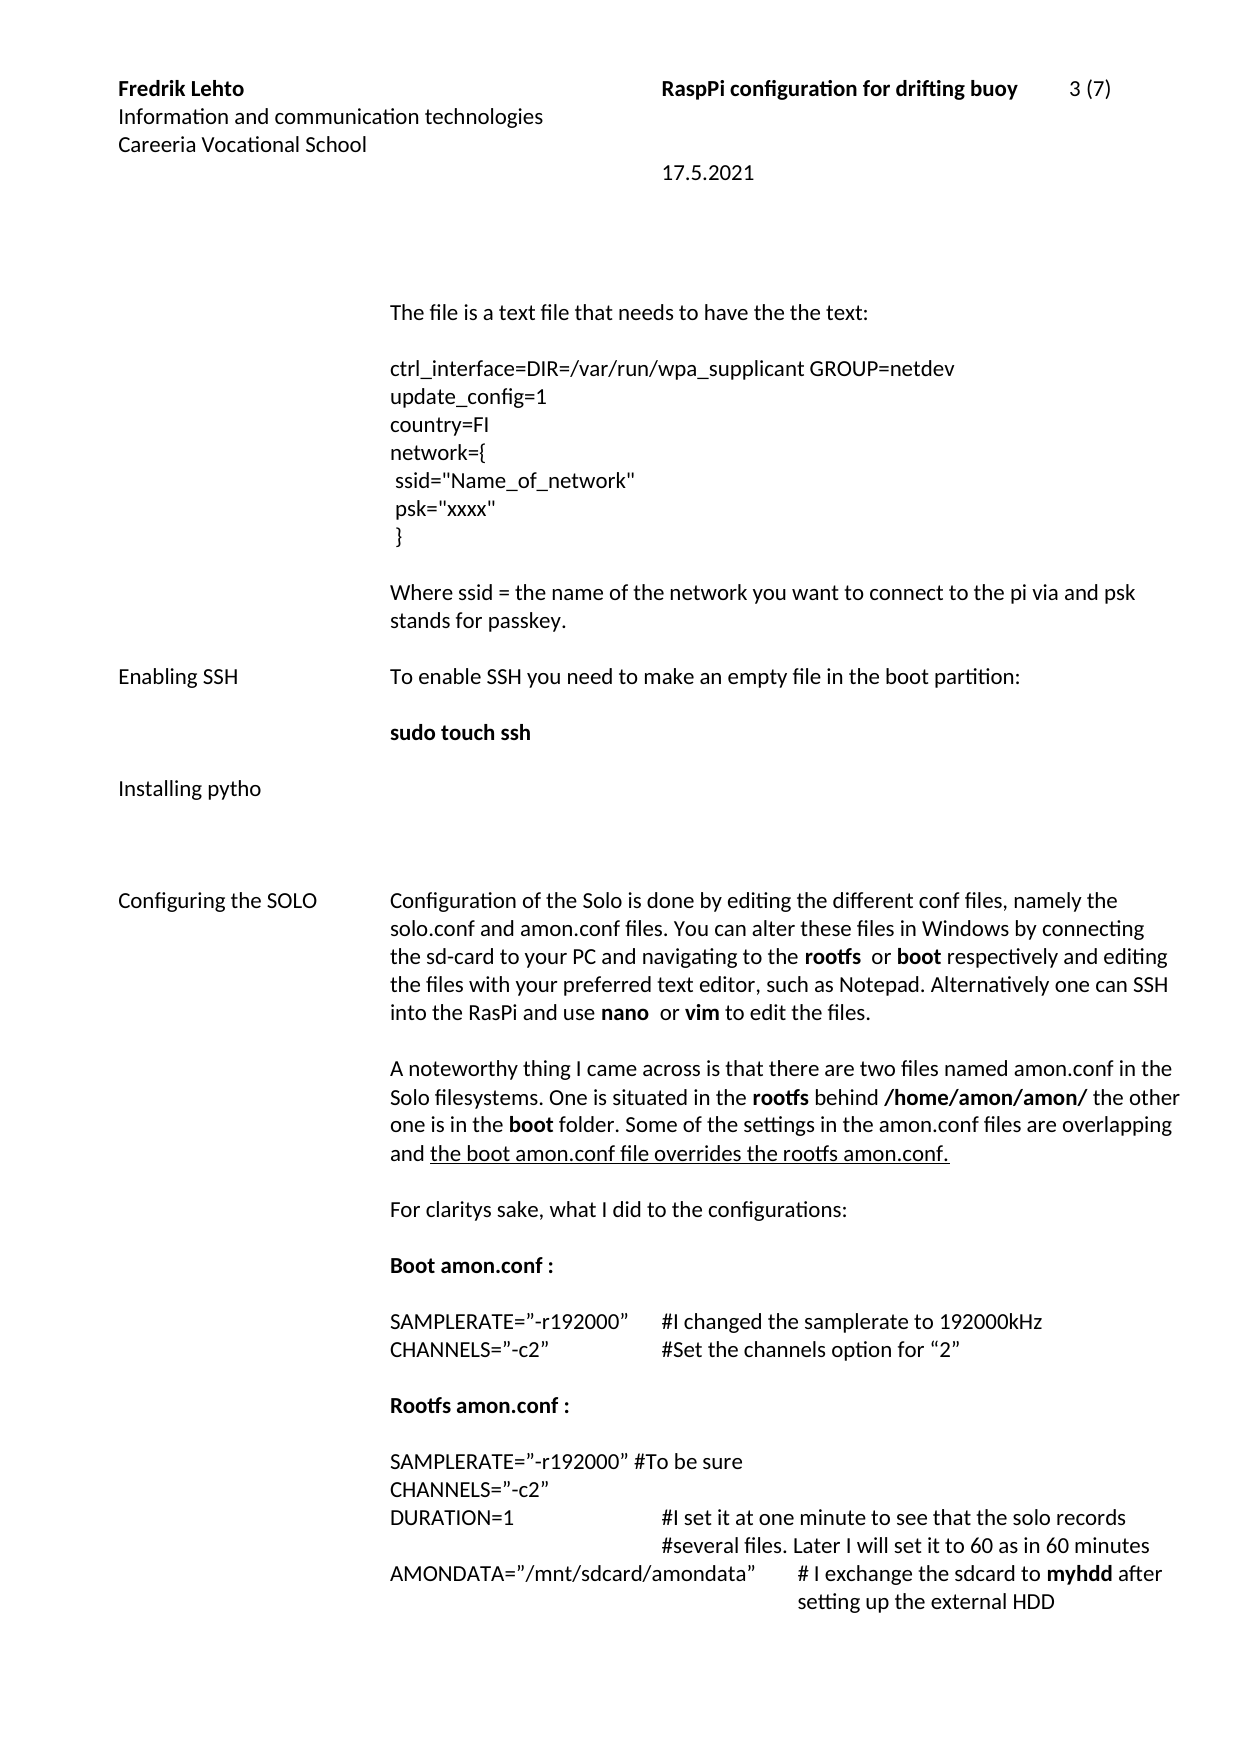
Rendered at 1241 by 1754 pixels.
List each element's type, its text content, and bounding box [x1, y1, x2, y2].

text For claritys sake, what I did to the configurations: [118, 1195, 1181, 1223]
text Configuring the SOLO Configuration of the Solo is done by editing the different conf files, namely the solo.conf and amon.conf files. You can alter these files in Windows by connecting the sd-card to your PC and navigating to the rootfs or boot respectively and editing the files with your preferred text editor, such as Notepad. Alternatively one can SSH into the RasPi and use nano or vim to edit the files. [118, 886, 1181, 1027]
text DURATION=1 #I set it at one minute to see that the solo records #several files. Later I will set it to 60 as in 60 minutes [118, 1503, 1181, 1559]
text CHANNELS=”-c2” [118, 1475, 1181, 1503]
text The file is a text file that needs to have the the text: [118, 298, 1181, 326]
text sudo touch ssh [118, 718, 1181, 746]
text update_config=1 [118, 382, 1181, 410]
text Where ssid = the name of the network you want to connect to the pi via and psk stands for passkey. [118, 578, 1181, 634]
text Enabling SSH To enable SSH you need to make an empty file in the boot partition: [118, 662, 1181, 690]
text Installing pytho [118, 774, 1181, 802]
text Rootfs amon.conf : [118, 1391, 1181, 1419]
text ssid="Name_of_network" [118, 466, 1181, 494]
text SAMPLERATE=”-r192000” #I changed the samplerate to 192000kHz [118, 1307, 1181, 1335]
text } [118, 522, 1181, 550]
text network={ [118, 438, 1181, 466]
text AMONDATA=”/mnt/sdcard/amondata” # I exchange the sdcard to myhdd after setting up the external HDD [118, 1559, 1181, 1615]
text country=FI [118, 410, 1181, 438]
text CHANNELS=”-c2” #Set the channels option for “2” [118, 1335, 1181, 1363]
text A noteworthy thing I came across is that there are two files named amon.conf in the Solo filesystems. One is situated in the rootfs behind /home/amon/amon/ the other one is in the boot folder. Some of the settings in the amon.conf files are overlapping and the boot amon.conf file overrides the rootfs amon.conf. [118, 1054, 1181, 1167]
text psk="xxxx" [118, 494, 1181, 522]
text SAMPLERATE=”-r192000” #To be sure [118, 1447, 1181, 1475]
text Boot amon.conf : [118, 1251, 1181, 1279]
text ctrl_interface=DIR=/var/run/wpa_supplicant GROUP=netdev [118, 354, 1181, 382]
